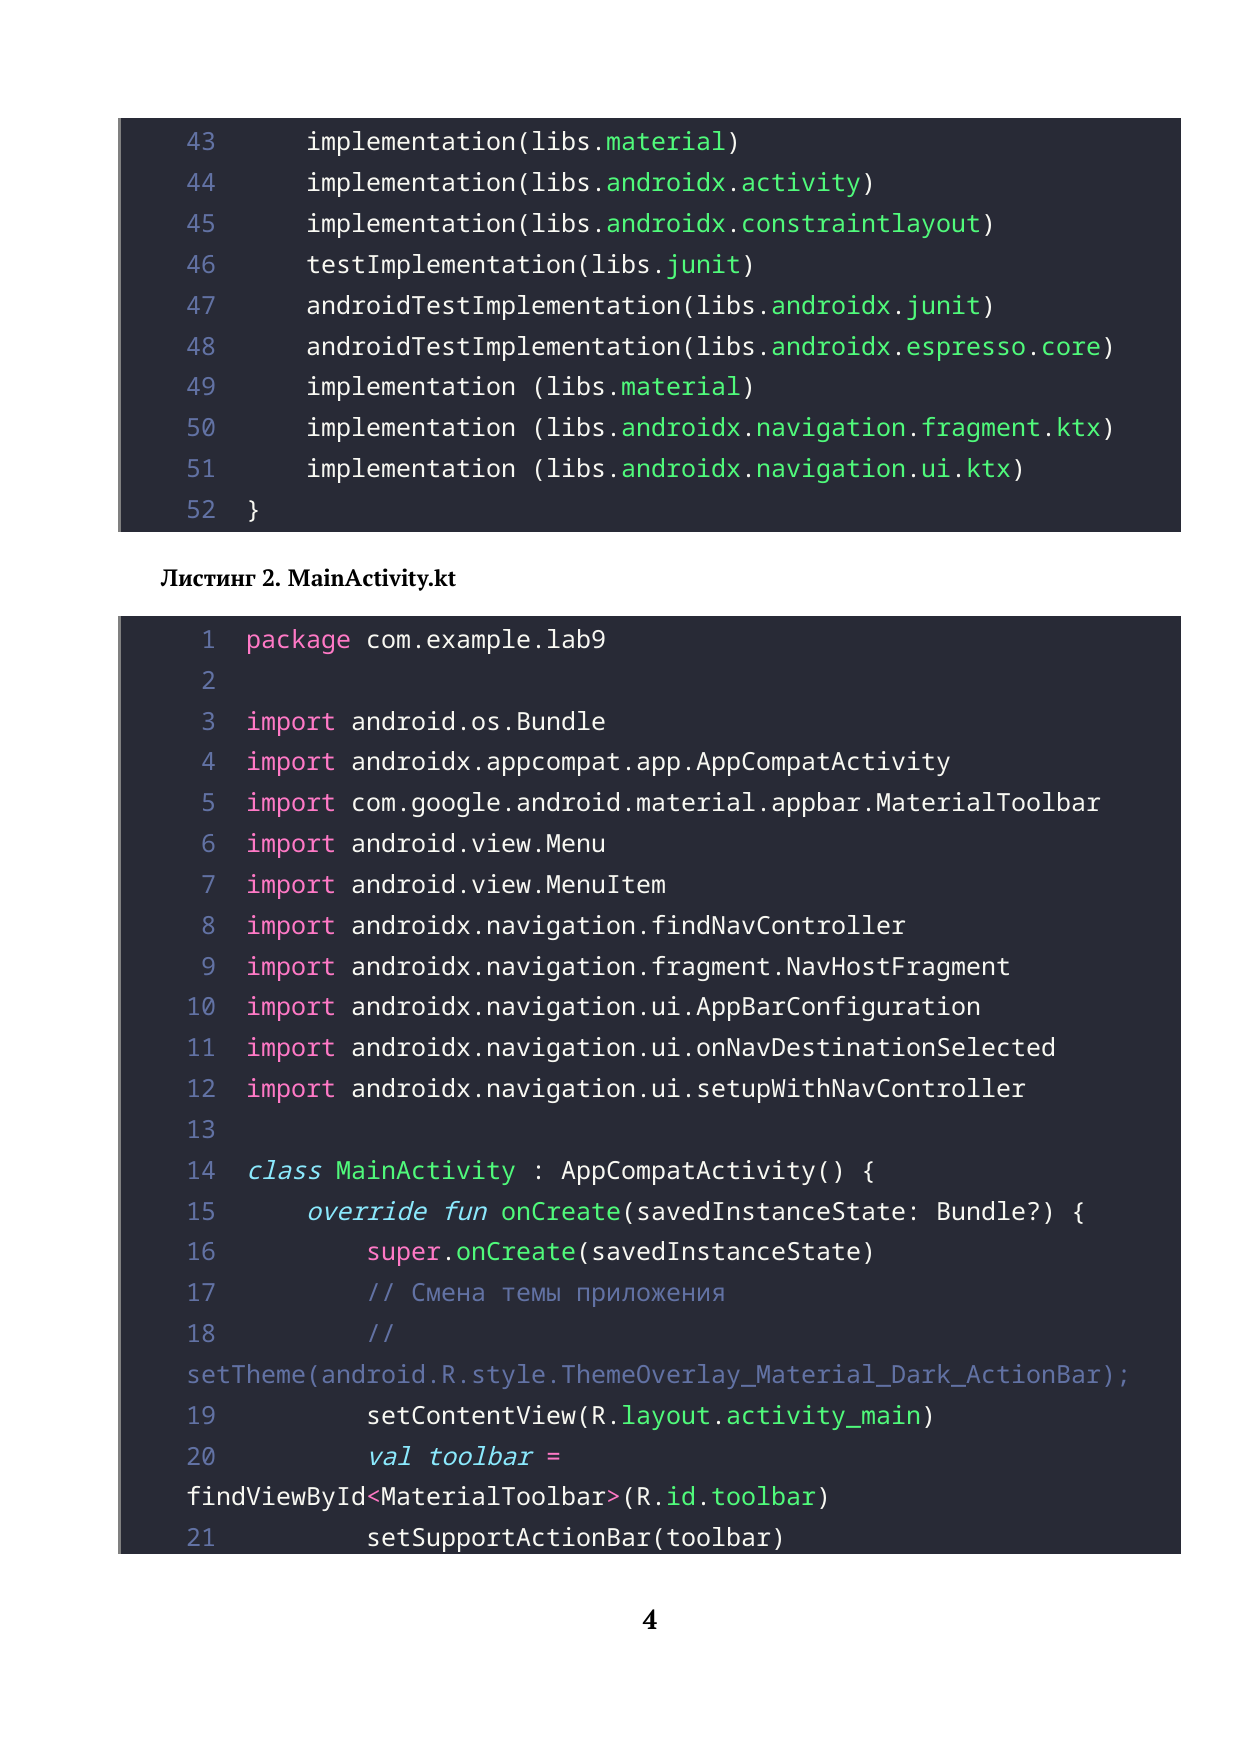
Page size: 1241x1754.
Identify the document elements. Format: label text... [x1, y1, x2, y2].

text 21 setSupportActionBar(toolbar) [121, 1514, 1181, 1554]
text 7 import android.view.MenuItem [121, 861, 1181, 901]
text 3 import android.os.Bundle [121, 697, 1181, 737]
text 5 import com.google.android.material.appbar.MaterialToolbar [121, 779, 1181, 819]
text 2 [121, 656, 1181, 696]
text 11 import androidx.navigation.ui.onNavDestinationSelected [121, 1024, 1181, 1064]
text 19 setContentView(R.layout.activity_main) [121, 1391, 1181, 1431]
text 8 import androidx.navigation.findNavController [121, 901, 1181, 941]
text 16 super.onCreate(savedInstanceState) [121, 1228, 1181, 1268]
text 45 implementation(libs.androidx.constraintlayout) [121, 200, 1181, 240]
text 13 [121, 1106, 1181, 1146]
text 48 androidTestImplementation(libs.androidx.espresso.core) [121, 322, 1181, 362]
text 10 import androidx.navigation.ui.AppBarConfiguration [121, 983, 1181, 1023]
text 15 override fun onCreate(savedInstanceState: Bundle?) { [121, 1187, 1181, 1227]
text 47 androidTestImplementation(libs.androidx.junit) [121, 281, 1181, 321]
text 43 implementation(libs.material) [121, 118, 1181, 158]
text 49 implementation (libs.material) [121, 363, 1181, 403]
text 1 package com.example.lab9 [121, 616, 1181, 656]
text 12 import androidx.navigation.ui.setupWithNavController [121, 1065, 1181, 1105]
text 6 import android.view.Menu [121, 820, 1181, 860]
text 14 class MainActivity : AppCompatActivity() { [121, 1146, 1181, 1186]
text 52 } [121, 486, 1181, 532]
text 20 val toolbar = findViewById<MaterialToolbar>(R.id.toolbar) [121, 1432, 1181, 1513]
text 9 import androidx.navigation.fragment.NavHostFragment [121, 942, 1181, 982]
text 50 implementation (libs.androidx.navigation.fragment.ktx) [121, 404, 1181, 444]
text 51 implementation (libs.androidx.navigation.ui.ktx) [121, 445, 1181, 485]
text 4 import androidx.appcompat.app.AppCompatActivity [121, 738, 1181, 778]
text 18 // setTheme(android.R.style.ThemeOverlay_Material_Dark_ActionBar); [121, 1310, 1181, 1391]
text 46 testImplementation(libs.junit) [121, 241, 1181, 281]
text 44 implementation(libs.androidx.activity) [121, 159, 1181, 199]
text Листинг 2. MainActivity.kt [159, 563, 1181, 591]
text 17 // Смена темы приложения [121, 1269, 1181, 1309]
